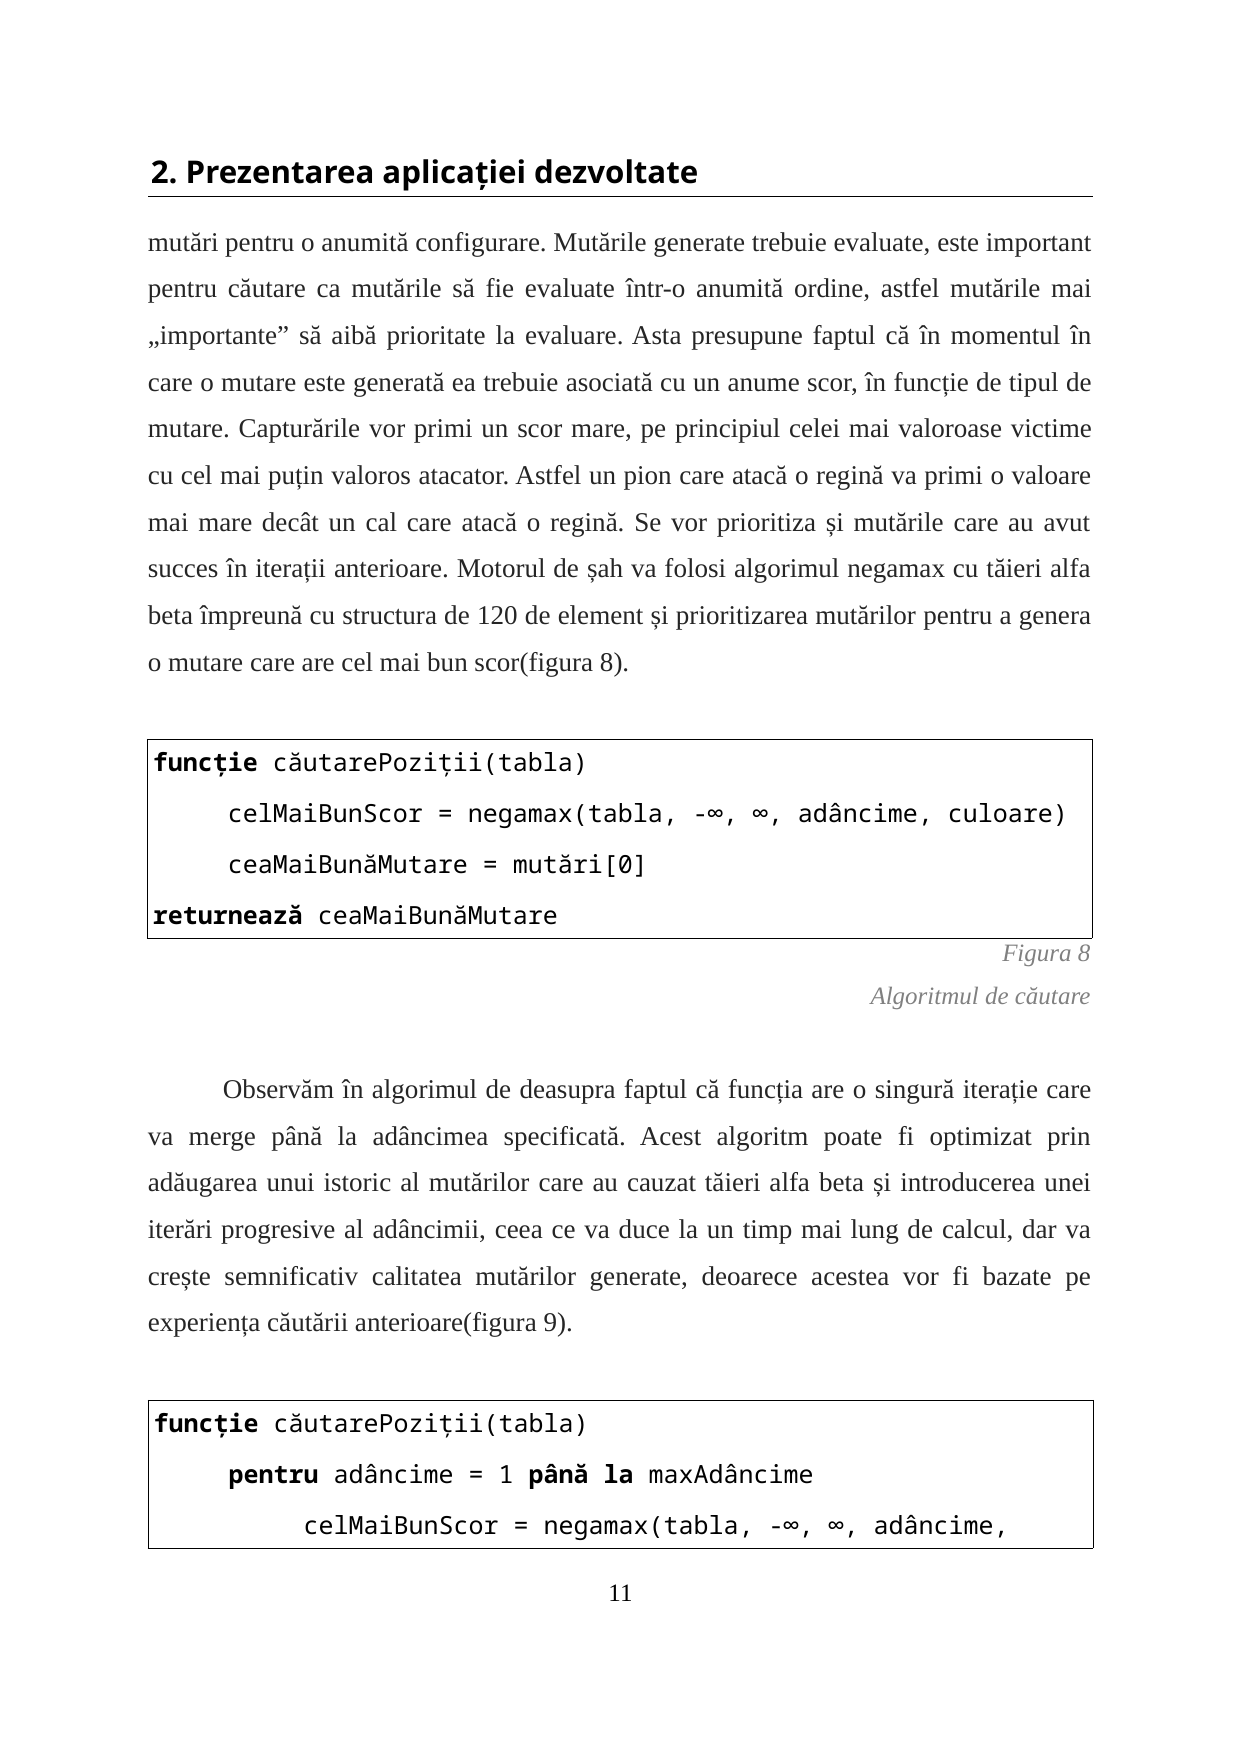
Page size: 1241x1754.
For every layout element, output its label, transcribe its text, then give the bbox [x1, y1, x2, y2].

text Observăm în algorimul de deasupra faptul că funcția are o singură iterație care va merge până la adâncimea specificată. Acest algoritm poate fi optimizat prin adăugarea unui istoric al mutărilor care au cauzat tăieri alfa beta și introducerea unei iterări progresive al adâncimii, ceea ce va duce la un timp mai lung de calcul, dar va crește semnificativ calitatea mutărilor generate, deoarece acestea vor fi bazate pe experiența căutării anterioare(figura 9). [148, 1071, 1093, 1338]
table_header funcție căutarePoziții(tabla) pentru adâncime = 1 până la maxAdâncime celMaiBunScor = negamax(tabla, -∞, ∞, adâncime, [149, 1401, 1093, 1547]
text Algoritmul de căutare [148, 981, 1093, 1010]
table_header funcție căutarePoziții(tabla) celMaiBunScor = negamax(tabla, -∞, ∞, adâncime, culoare) ceaMaiBunăMutare = mutări[0] returnează ceaMaiBunăMutare [148, 740, 1092, 938]
text mutări pentru o anumită configurare. Mutările generate trebuie evaluate, este important pentru căutare ca mutările să fie evaluate într-o anumită ordine, astfel mutările mai „importante” să aibă prioritate la evaluare. Asta presupune faptul că în momentul în care o mutare este generată ea trebuie asociată cu un anume scor, în funcție de tipul de mutare. Capturările vor primi un scor mare, pe principiul celei mai valoroase victime cu cel mai puțin valoros atacator. Astfel un pion care atacă o regină va primi o valoare mai mare decât un cal care atacă o regină. Se vor prioritiza și mutările care au avut succes în iterații anterioare. Motorul de șah va folosi algorimul negamax cu tăieri alfa beta împreună cu structura de 120 de element și prioritizarea mutărilor pentru a genera o mutare care are cel mai bun scor(figura 8). [148, 226, 1093, 677]
text Figura 8 [148, 938, 1093, 967]
